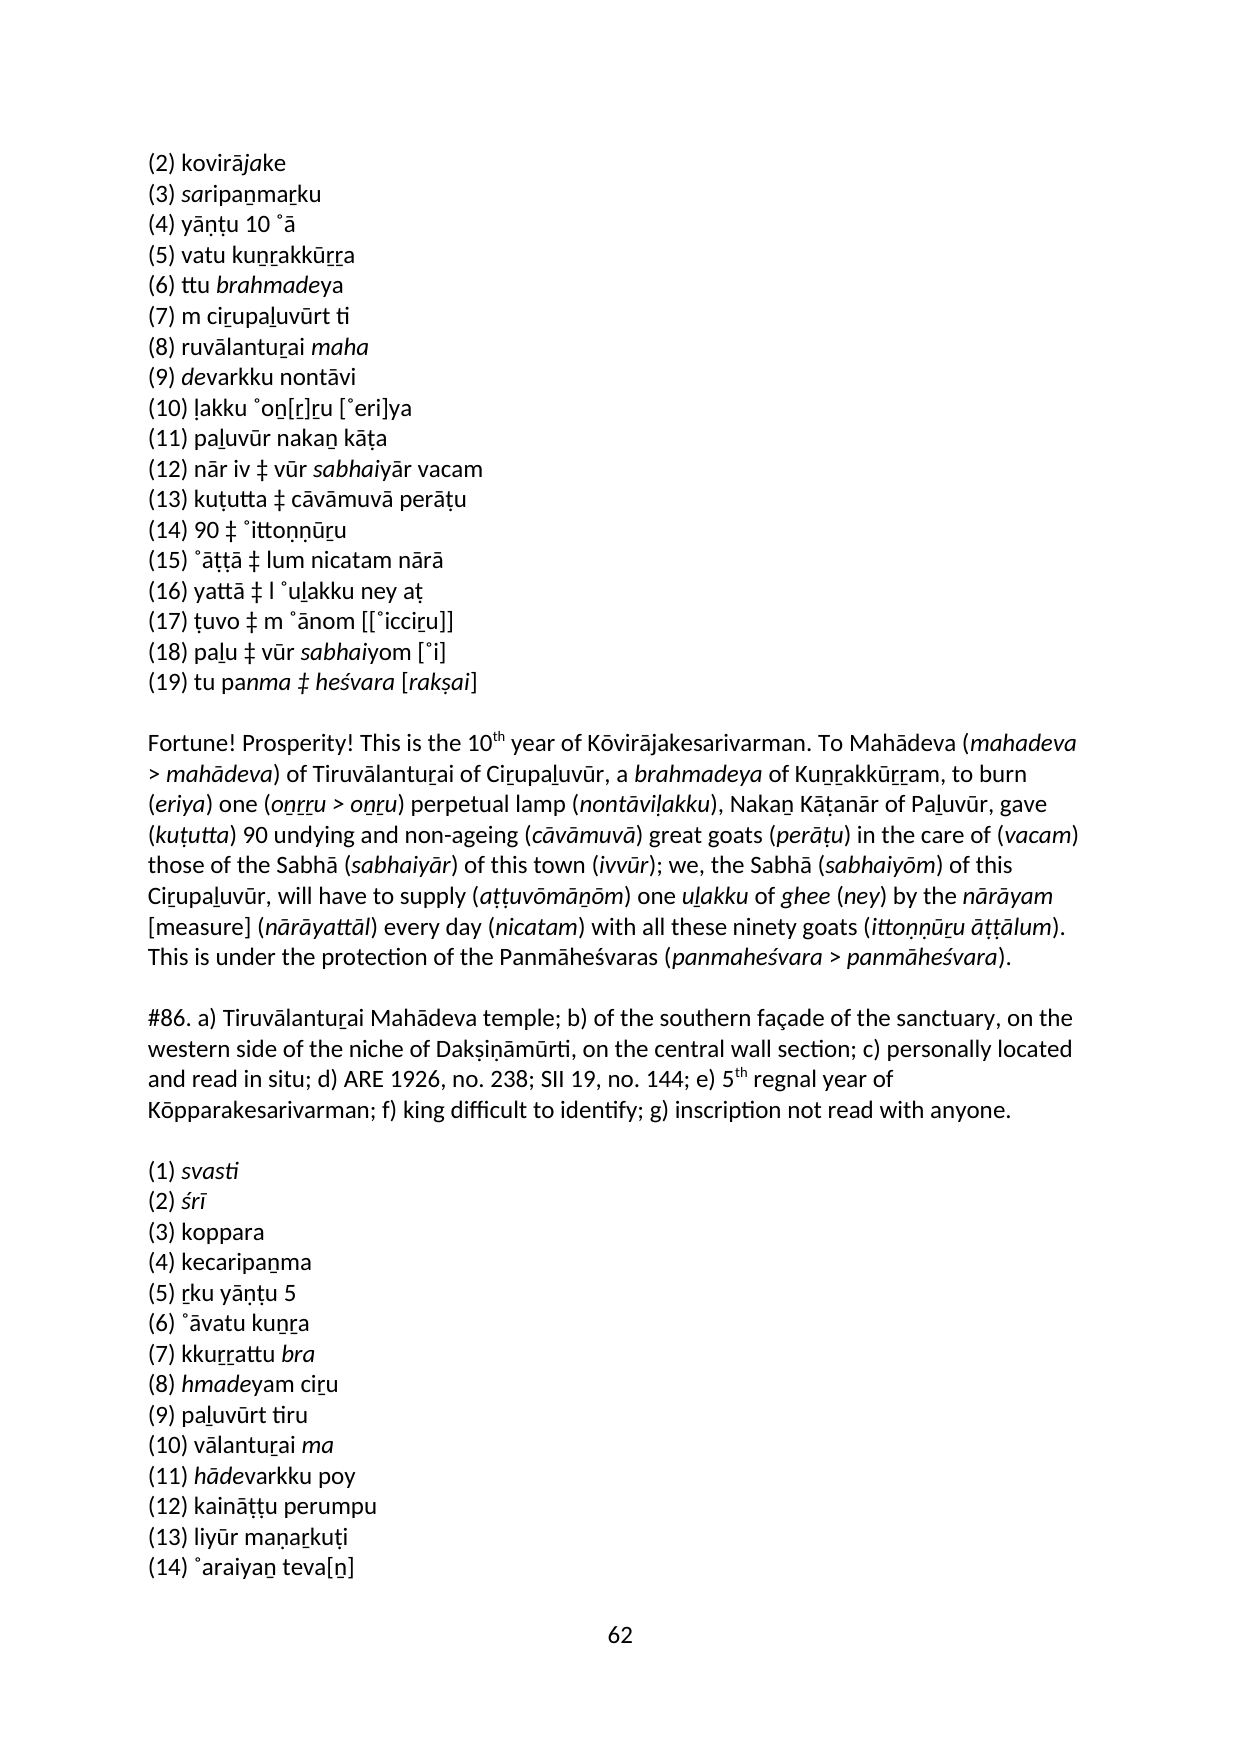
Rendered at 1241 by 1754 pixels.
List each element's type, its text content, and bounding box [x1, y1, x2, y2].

text (18) paḻu ‡ vūr sabhaiyom [˚i] [148, 636, 1093, 666]
text (8) ruvālantuṟai maha [148, 331, 1093, 361]
text (3) saripaṉmaṟku [148, 178, 1093, 209]
text (17) ṭuvo ‡ m ˚ānom [[˚icciṟu]] [148, 605, 1093, 636]
text (16) yattā ‡ l ˚uḻakku ney aṭ [148, 575, 1093, 605]
text (12) kaināṭṭu perumpu [148, 1491, 1093, 1521]
text (12) nār iv ‡ vūr sabhaiyār vacam [148, 453, 1093, 483]
text (8) hmadeyam ciṟu [148, 1368, 1093, 1399]
text (2) śrī [148, 1185, 1093, 1216]
text (4) kecaripaṉma [148, 1246, 1093, 1277]
text (5) vatu kuṉṟakkūṟṟa [148, 239, 1093, 270]
text (6) ttu brahmadeya [148, 270, 1093, 300]
text Fortune! Prosperity! This is the 10th year of Kōvirājakesarivarman. To Mahādeva (mahadeva > mahādeva) of Tiruvālantuṟai of Ciṟupaḻuvūr, a brahmadeya of Kuṉṟakkūṟṟam, to burn (eriya) one (oṉṟṟu > oṉṟu) perpetual lamp (nontāviḷakku), Nakaṉ Kāṭanār of Paḻuvūr, gave (kuṭutta) 90 undying and non-ageing (cāvāmuvā) great goats (perāṭu) in the care of (vacam) those of the Sabhā (sabhaiyār) of this town (ivvūr); we, the Sabhā (sabhaiyōm) of this Ciṟupaḻuvūr, will have to supply (aṭṭuvōmāṉōm) one uḻakku of ghee (ney) by the nārāyam [measure] (nārāyattāl) every day (nicatam) with all these ninety goats (ittoṇṇūṟu āṭṭālum). This is under the protection of the Panmāheśvaras (panmaheśvara > panmāheśvara). [148, 727, 1093, 972]
text #86. a) Tiruvālantuṟai Mahādeva temple; b) of the southern façade of the sanctuary, on the western side of the niche of Dakṣiṇāmūrti, on the central wall section; c) personally located and read in situ; d) ARE 1926, no. 238; SII 19, no. 144; e) 5th regnal year of Kōpparakesarivarman; f) king difficult to identify; g) inscription not read with anyone. [148, 1002, 1093, 1124]
text (13) liyūr maṇaṟkuṭi [148, 1521, 1093, 1552]
text (9) devarkku nontāvi [148, 361, 1093, 392]
text (13) kuṭutta ‡ cāvāmuvā perāṭu [148, 483, 1093, 514]
text (1) svasti [148, 1155, 1093, 1185]
text (19) tu panma ‡ heśvara [rakṣai] [148, 666, 1093, 697]
text (11) hādevarkku poy [148, 1460, 1093, 1491]
text (11) paḻuvūr nakaṉ kāṭa [148, 422, 1093, 453]
text (3) koppara [148, 1216, 1093, 1246]
text (4) yāṇṭu 10 ˚ā [148, 209, 1093, 239]
text (6) ˚āvatu kuṉṟa [148, 1307, 1093, 1338]
text (14) 90 ‡ ˚ittoṇṇūṟu [148, 514, 1093, 544]
text (9) paḻuvūrt tiru [148, 1399, 1093, 1429]
text (5) ṟku yāṇṭu 5 [148, 1277, 1093, 1307]
text (10) vālantuṟai ma [148, 1429, 1093, 1460]
text (10) ḷakku ˚oṉ[ṟ]ṟu [˚eri]ya [148, 392, 1093, 422]
text (15) ˚āṭṭā ‡ lum nicatam nārā [148, 544, 1093, 575]
text (2) kovirājake [148, 148, 1093, 178]
text (14) ˚araiyaṉ teva[ṉ] [148, 1552, 1093, 1582]
text (7) kkuṟṟattu bra [148, 1338, 1093, 1368]
text (7) m ciṟupaḻuvūrt ti [148, 300, 1093, 331]
